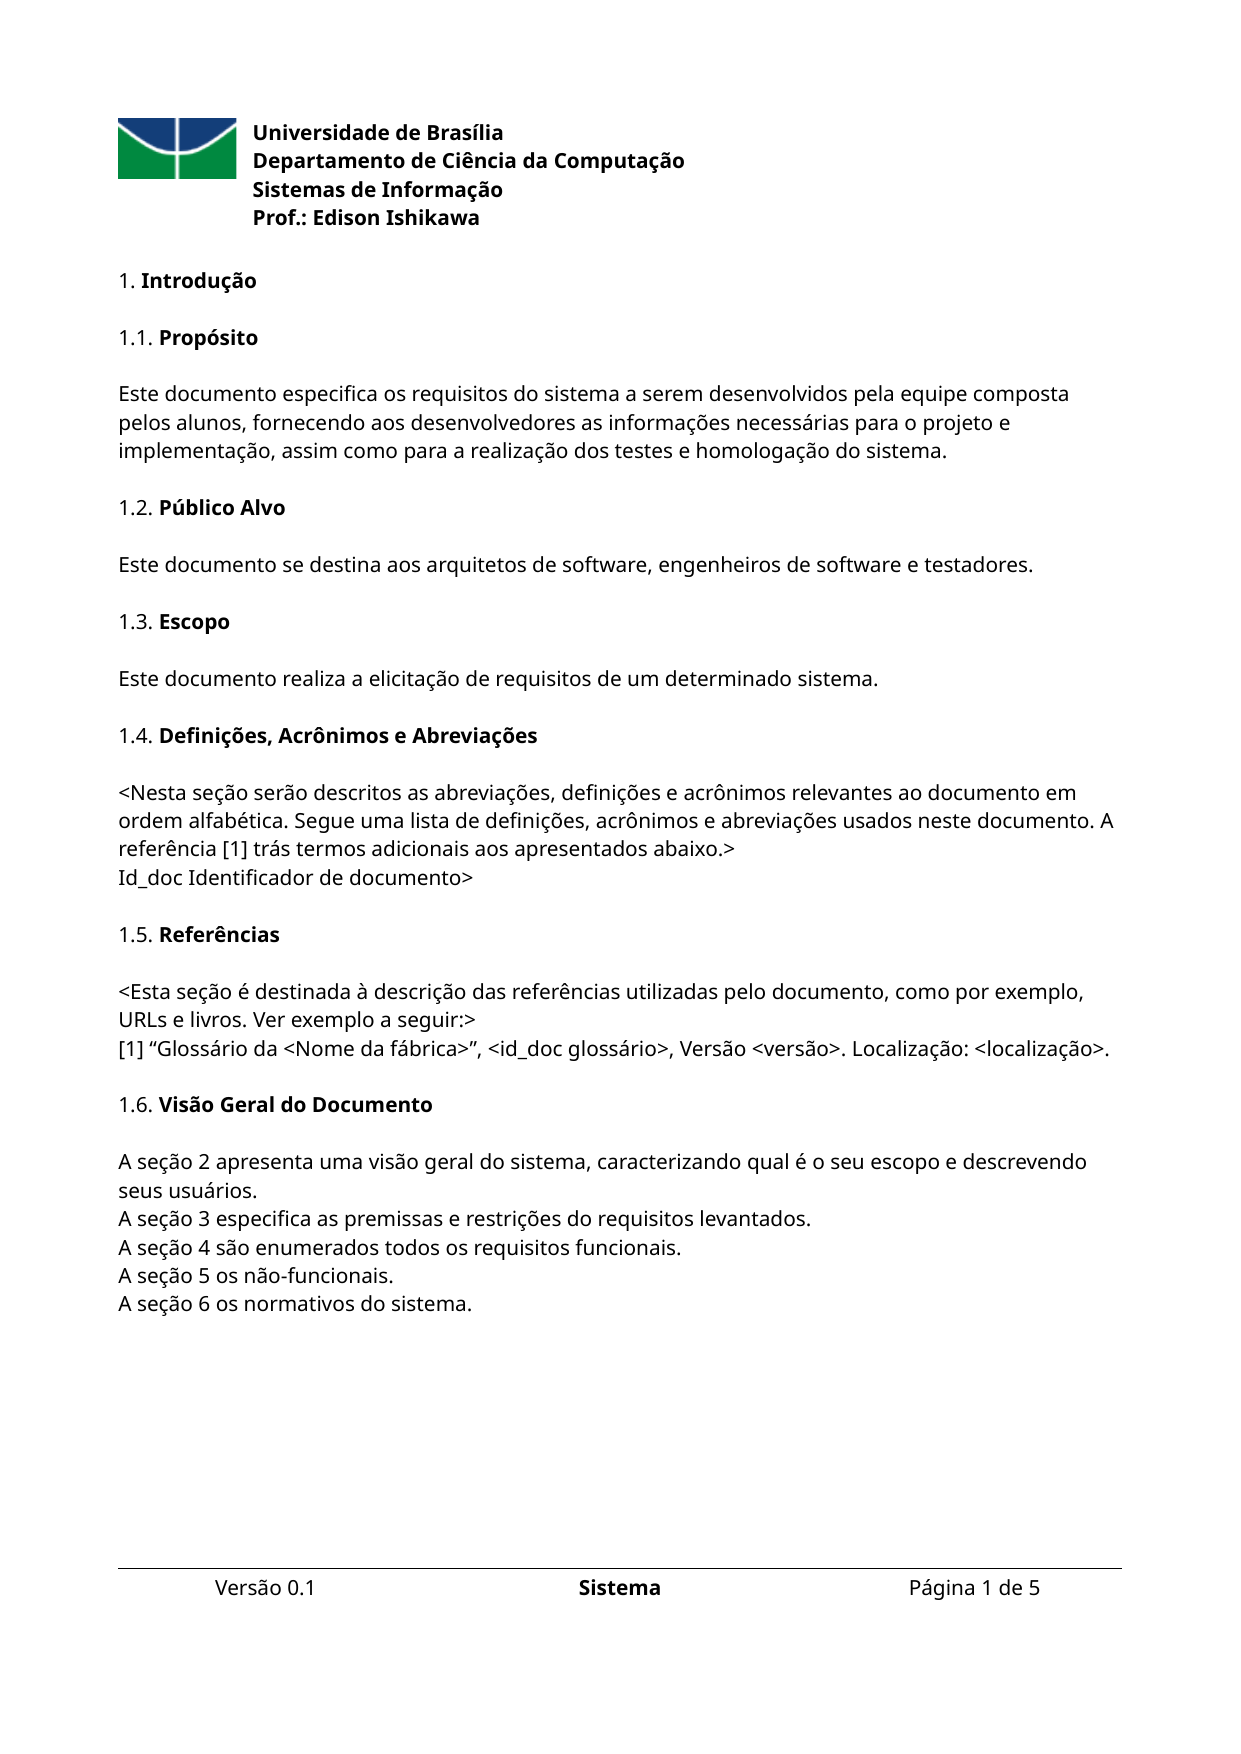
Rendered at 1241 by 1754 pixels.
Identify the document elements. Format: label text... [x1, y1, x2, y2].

text Id_doc Identificador de documento> [118, 863, 1122, 891]
text A seção 3 especifica as premissas e restrições do requisitos levantados. [118, 1204, 1122, 1233]
picture [118, 118, 237, 179]
text A seção 6 os normativos do sistema. [118, 1289, 1122, 1318]
text <Esta seção é destinada à descrição das referências utilizadas pelo documento, como por exemplo, URLs e livros. Ver exemplo a seguir:> [118, 977, 1122, 1034]
text 1.5. Referências [118, 920, 1122, 948]
text 1.1. Propósito [118, 323, 1122, 351]
text 1. Introdução [118, 266, 1122, 294]
text 1.3. Escopo [118, 607, 1122, 636]
text A seção 5 os não-funcionais. [118, 1261, 1122, 1289]
text <Nesta seção serão descritos as abreviações, definições e acrônimos relevantes ao documento em ordem alfabética. Segue uma lista de definições, acrônimos e abreviações usados neste documento. A referência [1] trás termos adicionais aos apresentados abaixo.> [118, 778, 1122, 863]
text Este documento se destina aos arquitetos de software, engenheiros de software e testadores. [118, 550, 1122, 579]
text 1.4. Definições, Acrônimos e Abreviações [118, 721, 1122, 749]
text 1.6. Visão Geral do Documento [118, 1091, 1122, 1119]
text A seção 2 apresenta uma visão geral do sistema, caracterizando qual é o seu escopo e descrevendo seus usuários. [118, 1147, 1122, 1204]
text Este documento realiza a elicitação de requisitos de um determinado sistema. [118, 664, 1122, 692]
text 1.2. Público Alvo [118, 493, 1122, 522]
text [1] “Glossário da <Nome da fábrica>”, <id_doc glossário>, Versão <versão>. Localização: <localização>. [118, 1034, 1122, 1062]
text Este documento especifica os requisitos do sistema a serem desenvolvidos pela equipe composta pelos alunos, fornecendo aos desenvolvedores as informações necessárias para o projeto e implementação, assim como para a realização dos testes e homologação do sistema. [118, 379, 1122, 465]
text A seção 4 são enumerados todos os requisitos funcionais. [118, 1233, 1122, 1261]
